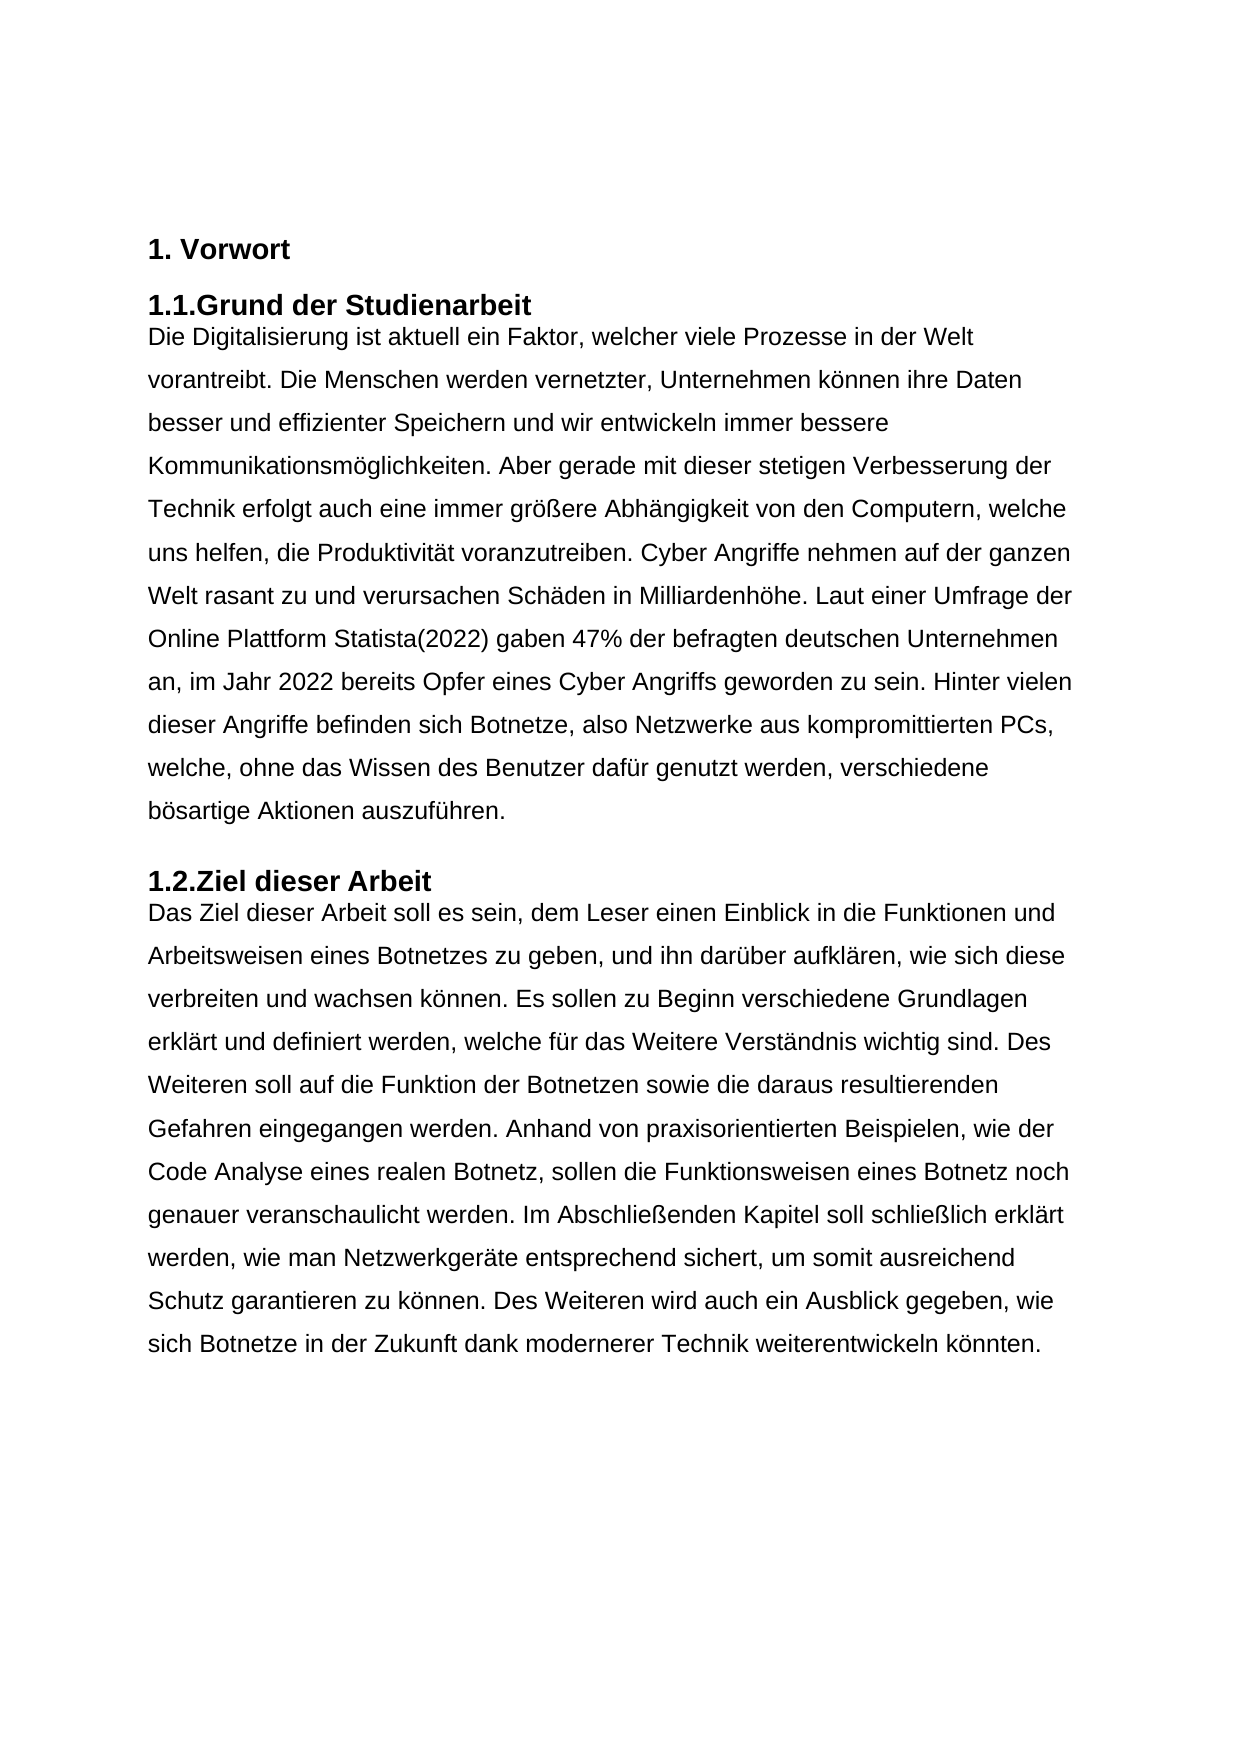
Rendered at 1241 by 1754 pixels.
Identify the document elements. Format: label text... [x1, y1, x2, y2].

subtitle 1.2.Ziel dieser Arbeit [148, 864, 1093, 898]
subtitle 1. Vorwort [148, 232, 1093, 265]
subtitle 1.1.Grund der Studienarbeit [148, 288, 1093, 322]
text Das Ziel dieser Arbeit soll es sein, dem Leser einen Einblick in die Funktionen und Arbeitsweisen eines Botnetzes zu geben, und ihn darüber aufklären, wie sich diese verbreiten und wachsen können. Es sollen zu Beginn verschiedene Grundlagen erklärt und definiert werden, welche für das Weitere Verständnis wichtig sind. Des Weiteren soll auf die Funktion der Botnetzen sowie die daraus resultierenden Gefahren eingegangen werden. Anhand von praxisorientierten Beispielen, wie der Code Analyse eines realen Botnetz, sollen die Funktionsweisen eines Botnetz noch genauer veranschaulicht werden. Im Abschließenden Kapitel soll schließlich erklärt werden, wie man Netzwerkgeräte entsprechend sichert, um somit ausreichend Schutz garantieren zu können. Des Weiteren wird auch ein Ausblick gegeben, wie sich Botnetze in der Zukunft dank modernerer Technik weiterentwickeln könnten. [148, 898, 1093, 1358]
text Die Digitalisierung ist aktuell ein Faktor, welcher viele Prozesse in der Welt vorantreibt. Die Menschen werden vernetzter, Unternehmen können ihre Daten besser und effizienter Speichern und wir entwickeln immer bessere Kommunikationsmöglichkeiten. Aber gerade mit dieser stetigen Verbesserung der Technik erfolgt auch eine immer größere Abhängigkeit von den Computern, welche uns helfen, die Produktivität voranzutreiben. Cyber Angriffe nehmen auf der ganzen Welt rasant zu und verursachen Schäden in Milliardenhöhe. Laut einer Umfrage der Online Plattform Statista(2022) gaben 47% der befragten deutschen Unternehmen an, im Jahr 2022 bereits Opfer eines Cyber Angriffs geworden zu sein. Hinter vielen dieser Angriffe befinden sich Botnetze, also Netzwerke aus kompromittierten PCs, welche, ohne das Wissen des Benutzer dafür genutzt werden, verschiedene bösartige Aktionen auszuführen. [148, 322, 1093, 825]
